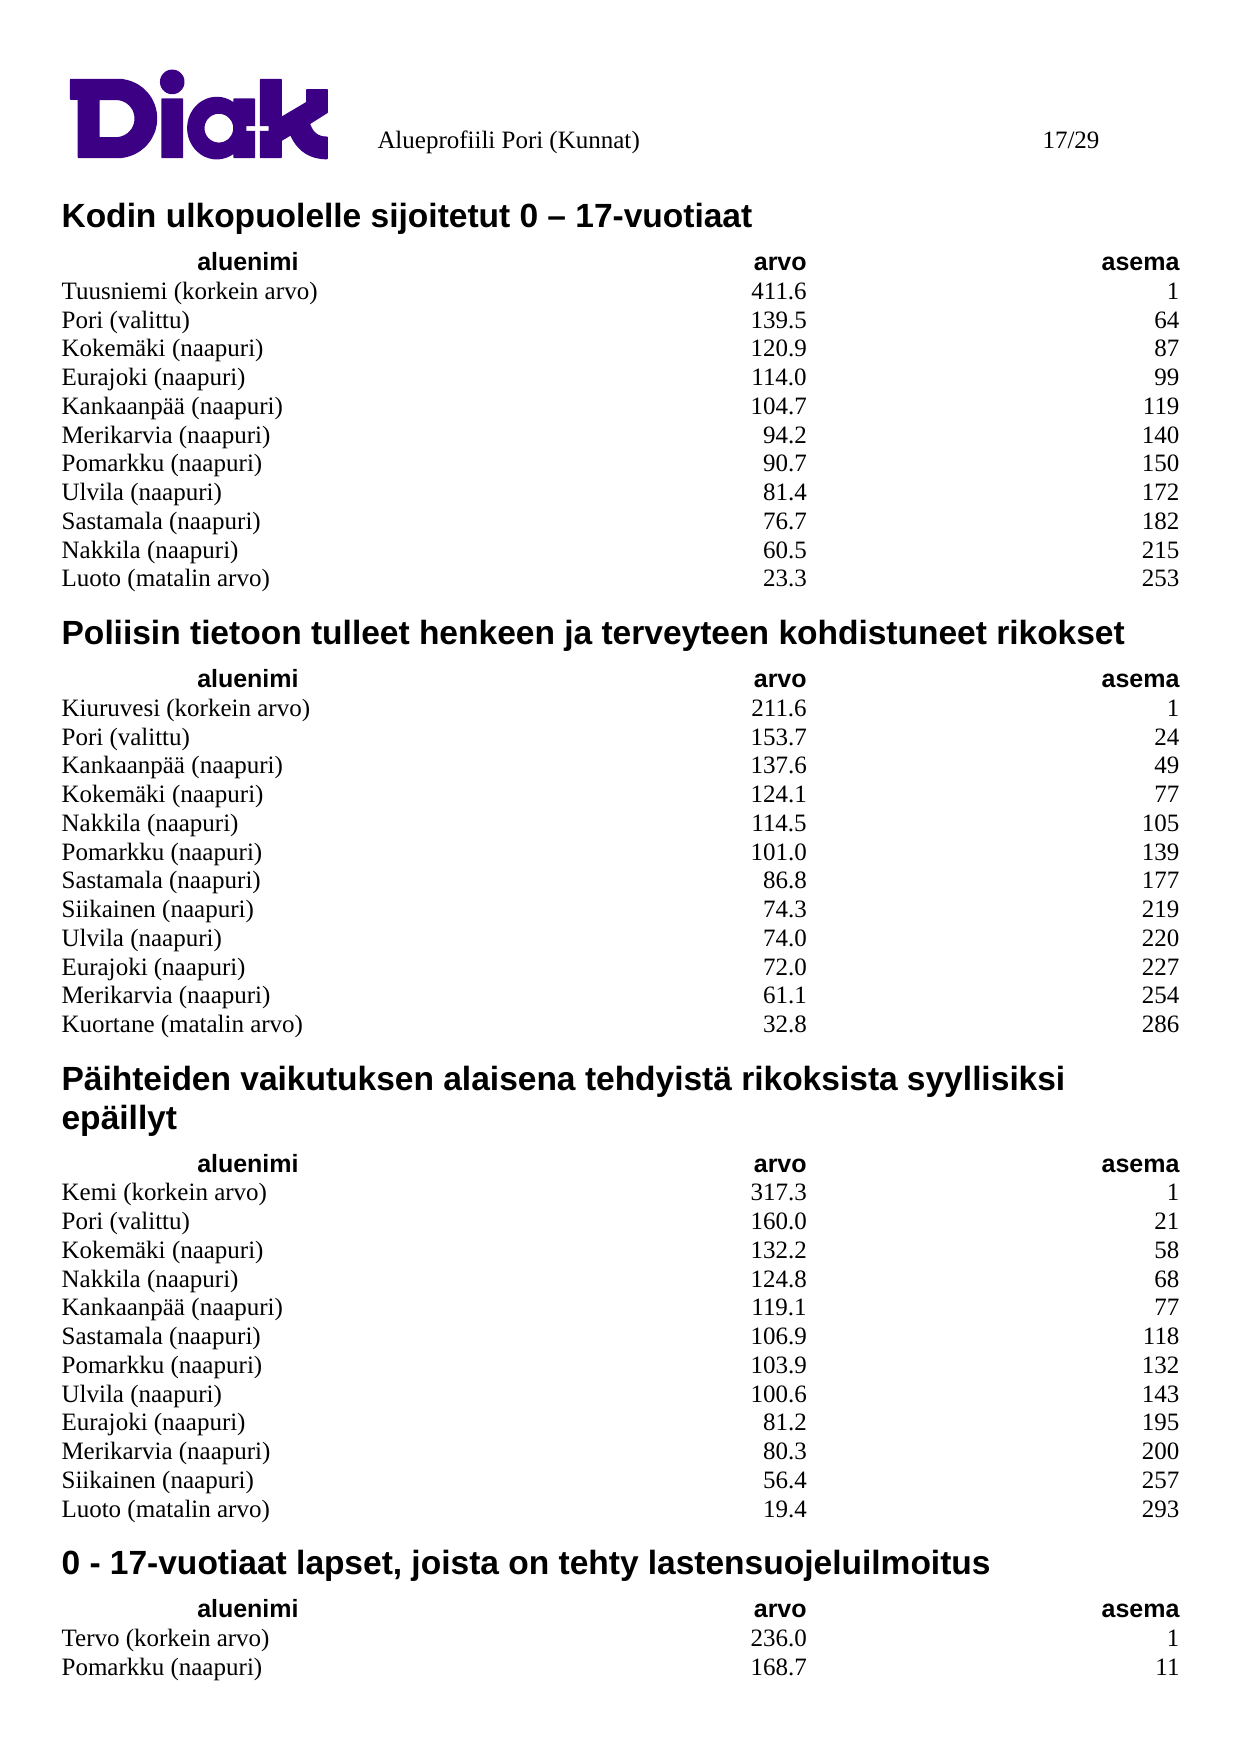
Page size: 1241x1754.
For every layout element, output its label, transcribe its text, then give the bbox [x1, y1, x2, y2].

table_cell 80.3 [434, 1436, 806, 1465]
table_cell 72.0 [434, 952, 806, 981]
table_cell Eurajoki (naapuri) [61, 1408, 434, 1436]
table_cell Ulvila (naapuri) [61, 477, 434, 506]
table_cell Kuortane (matalin arvo) [61, 1009, 434, 1038]
table_header aluenimi [61, 1149, 434, 1177]
table_header asema [806, 1149, 1179, 1177]
table_cell Sastamala (naapuri) [61, 506, 434, 535]
table_cell 106.9 [434, 1321, 806, 1350]
table_cell 1 [806, 1623, 1179, 1652]
table_cell 177 [806, 866, 1179, 894]
table_cell 200 [806, 1436, 1179, 1465]
table_header arvo [434, 1149, 806, 1177]
table_cell Pomarkku (naapuri) [61, 449, 434, 477]
table_cell 49 [806, 751, 1179, 779]
table_cell Pori (valittu) [61, 722, 434, 751]
table_cell 11 [806, 1652, 1179, 1681]
table_cell Pomarkku (naapuri) [61, 1350, 434, 1379]
table_cell Pomarkku (naapuri) [61, 1652, 434, 1681]
table_cell 1 [806, 1178, 1179, 1206]
table_cell 293 [806, 1494, 1179, 1522]
table_cell 68 [806, 1264, 1179, 1292]
table_cell 19.4 [434, 1494, 806, 1522]
table_cell 81.4 [434, 477, 806, 506]
table_cell Ulvila (naapuri) [61, 1379, 434, 1407]
table_cell 101.0 [434, 837, 806, 866]
table_cell Kankaanpää (naapuri) [61, 1293, 434, 1321]
table_cell Kokemäki (naapuri) [61, 779, 434, 808]
table_cell 236.0 [434, 1623, 806, 1652]
table_cell 114.5 [434, 808, 806, 837]
table_cell 317.3 [434, 1178, 806, 1206]
table_cell 74.3 [434, 894, 806, 923]
table_header arvo [434, 247, 806, 276]
table_cell Pori (valittu) [61, 1206, 434, 1235]
table_cell 215 [806, 535, 1179, 563]
table_header aluenimi [61, 247, 434, 276]
table_cell 286 [806, 1009, 1179, 1038]
table_cell 77 [806, 779, 1179, 808]
table_cell 120.9 [434, 334, 806, 362]
table_cell 150 [806, 449, 1179, 477]
table_cell Kokemäki (naapuri) [61, 334, 434, 362]
table_cell 90.7 [434, 449, 806, 477]
table_cell 411.6 [434, 276, 806, 305]
table_cell Sastamala (naapuri) [61, 866, 434, 894]
table_cell Siikainen (naapuri) [61, 894, 434, 923]
table_header asema [806, 247, 1179, 276]
table_cell 124.1 [434, 779, 806, 808]
table_cell 99 [806, 362, 1179, 391]
table_cell 124.8 [434, 1264, 806, 1292]
table_cell 24 [806, 722, 1179, 751]
table_cell 140 [806, 420, 1179, 448]
table_cell 114.0 [434, 362, 806, 391]
table_cell 132.2 [434, 1235, 806, 1264]
table_cell Pomarkku (naapuri) [61, 837, 434, 866]
table_cell Kemi (korkein arvo) [61, 1178, 434, 1206]
table_cell Kankaanpää (naapuri) [61, 391, 434, 420]
table_cell 86.8 [434, 866, 806, 894]
table_cell Ulvila (naapuri) [61, 923, 434, 952]
table_cell 253 [806, 564, 1179, 592]
table_cell 139.5 [434, 305, 806, 333]
table_cell 103.9 [434, 1350, 806, 1379]
table_cell 132 [806, 1350, 1179, 1379]
table_cell 74.0 [434, 923, 806, 952]
table_cell Nakkila (naapuri) [61, 808, 434, 837]
table_cell 21 [806, 1206, 1179, 1235]
table_cell 76.7 [434, 506, 806, 535]
table_cell 160.0 [434, 1206, 806, 1235]
table_cell 143 [806, 1379, 1179, 1407]
table_cell 1 [806, 693, 1179, 722]
table_cell 23.3 [434, 564, 806, 592]
table_cell Nakkila (naapuri) [61, 535, 434, 563]
table_cell Kiuruvesi (korkein arvo) [61, 693, 434, 722]
table_cell 81.2 [434, 1408, 806, 1436]
table_cell 172 [806, 477, 1179, 506]
table_header aluenimi [61, 1594, 434, 1623]
table_cell Eurajoki (naapuri) [61, 362, 434, 391]
subtitle Päihteiden vaikutuksen alaisena tehdyistä rikoksista syyllisiksi epäillyt [61, 1059, 1179, 1136]
table_cell Siikainen (naapuri) [61, 1465, 434, 1494]
table_cell 119.1 [434, 1293, 806, 1321]
subtitle Kodin ulkopuolelle sijoitetut 0 – 17-vuotiaat [61, 196, 1179, 235]
table_cell 118 [806, 1321, 1179, 1350]
table_cell Pori (valittu) [61, 305, 434, 333]
table_header asema [806, 1594, 1179, 1623]
table_cell 87 [806, 334, 1179, 362]
table_header asema [806, 664, 1179, 693]
table_cell Merikarvia (naapuri) [61, 981, 434, 1009]
table_cell 182 [806, 506, 1179, 535]
table_cell 219 [806, 894, 1179, 923]
table_cell 257 [806, 1465, 1179, 1494]
table_cell 56.4 [434, 1465, 806, 1494]
table_cell 58 [806, 1235, 1179, 1264]
table_header arvo [434, 664, 806, 693]
table_cell 227 [806, 952, 1179, 981]
table_cell Merikarvia (naapuri) [61, 1436, 434, 1465]
table_cell 60.5 [434, 535, 806, 563]
table_cell Nakkila (naapuri) [61, 1264, 434, 1292]
table_cell 168.7 [434, 1652, 806, 1681]
table_cell 64 [806, 305, 1179, 333]
table_cell 100.6 [434, 1379, 806, 1407]
table_cell 119 [806, 391, 1179, 420]
table_cell Eurajoki (naapuri) [61, 952, 434, 981]
table_cell 153.7 [434, 722, 806, 751]
table_cell Luoto (matalin arvo) [61, 1494, 434, 1522]
table_cell 105 [806, 808, 1179, 837]
table_cell 211.6 [434, 693, 806, 722]
table_cell 220 [806, 923, 1179, 952]
table_cell Merikarvia (naapuri) [61, 420, 434, 448]
table_header aluenimi [61, 664, 434, 693]
table_cell 1 [806, 276, 1179, 305]
table_cell Sastamala (naapuri) [61, 1321, 434, 1350]
table_cell 32.8 [434, 1009, 806, 1038]
subtitle 0 - 17-vuotiaat lapset, joista on tehty lastensuojeluilmoitus [61, 1543, 1179, 1582]
table_cell 94.2 [434, 420, 806, 448]
table_cell 61.1 [434, 981, 806, 1009]
table_cell Kankaanpää (naapuri) [61, 751, 434, 779]
table_header arvo [434, 1594, 806, 1623]
table_cell Tervo (korkein arvo) [61, 1623, 434, 1652]
table_cell 195 [806, 1408, 1179, 1436]
table_cell 104.7 [434, 391, 806, 420]
table_cell 77 [806, 1293, 1179, 1321]
table_cell Luoto (matalin arvo) [61, 564, 434, 592]
table_cell Tuusniemi (korkein arvo) [61, 276, 434, 305]
table_cell 139 [806, 837, 1179, 866]
table_cell 254 [806, 981, 1179, 1009]
table_cell Kokemäki (naapuri) [61, 1235, 434, 1264]
subtitle Poliisin tietoon tulleet henkeen ja terveyteen kohdistuneet rikokset [61, 613, 1179, 652]
table_cell 137.6 [434, 751, 806, 779]
